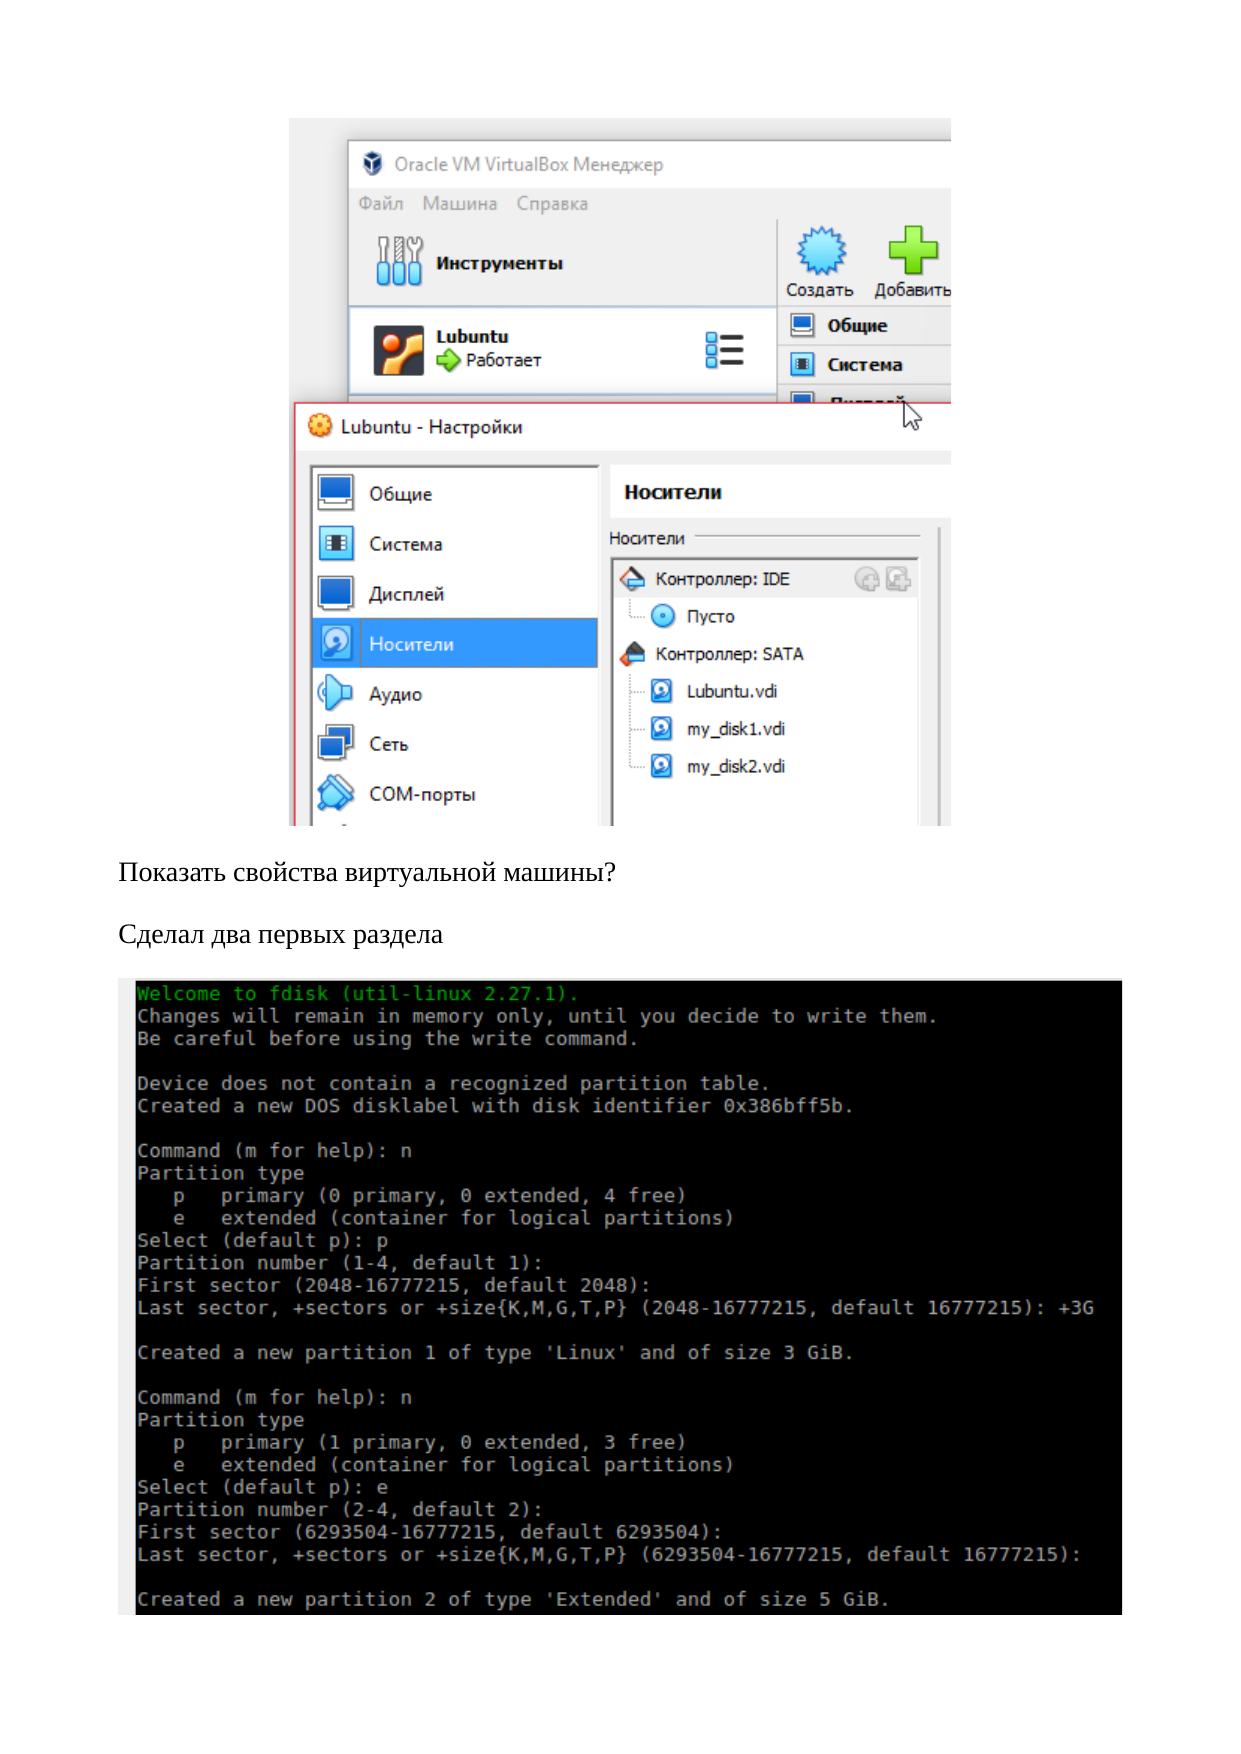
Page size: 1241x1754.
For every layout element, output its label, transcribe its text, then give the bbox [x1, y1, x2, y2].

picture [288, 118, 952, 826]
text Показать свойства виртуальной машины? [118, 855, 1122, 887]
text Сделал два первых раздела [118, 917, 1122, 949]
picture [118, 978, 1123, 1615]
